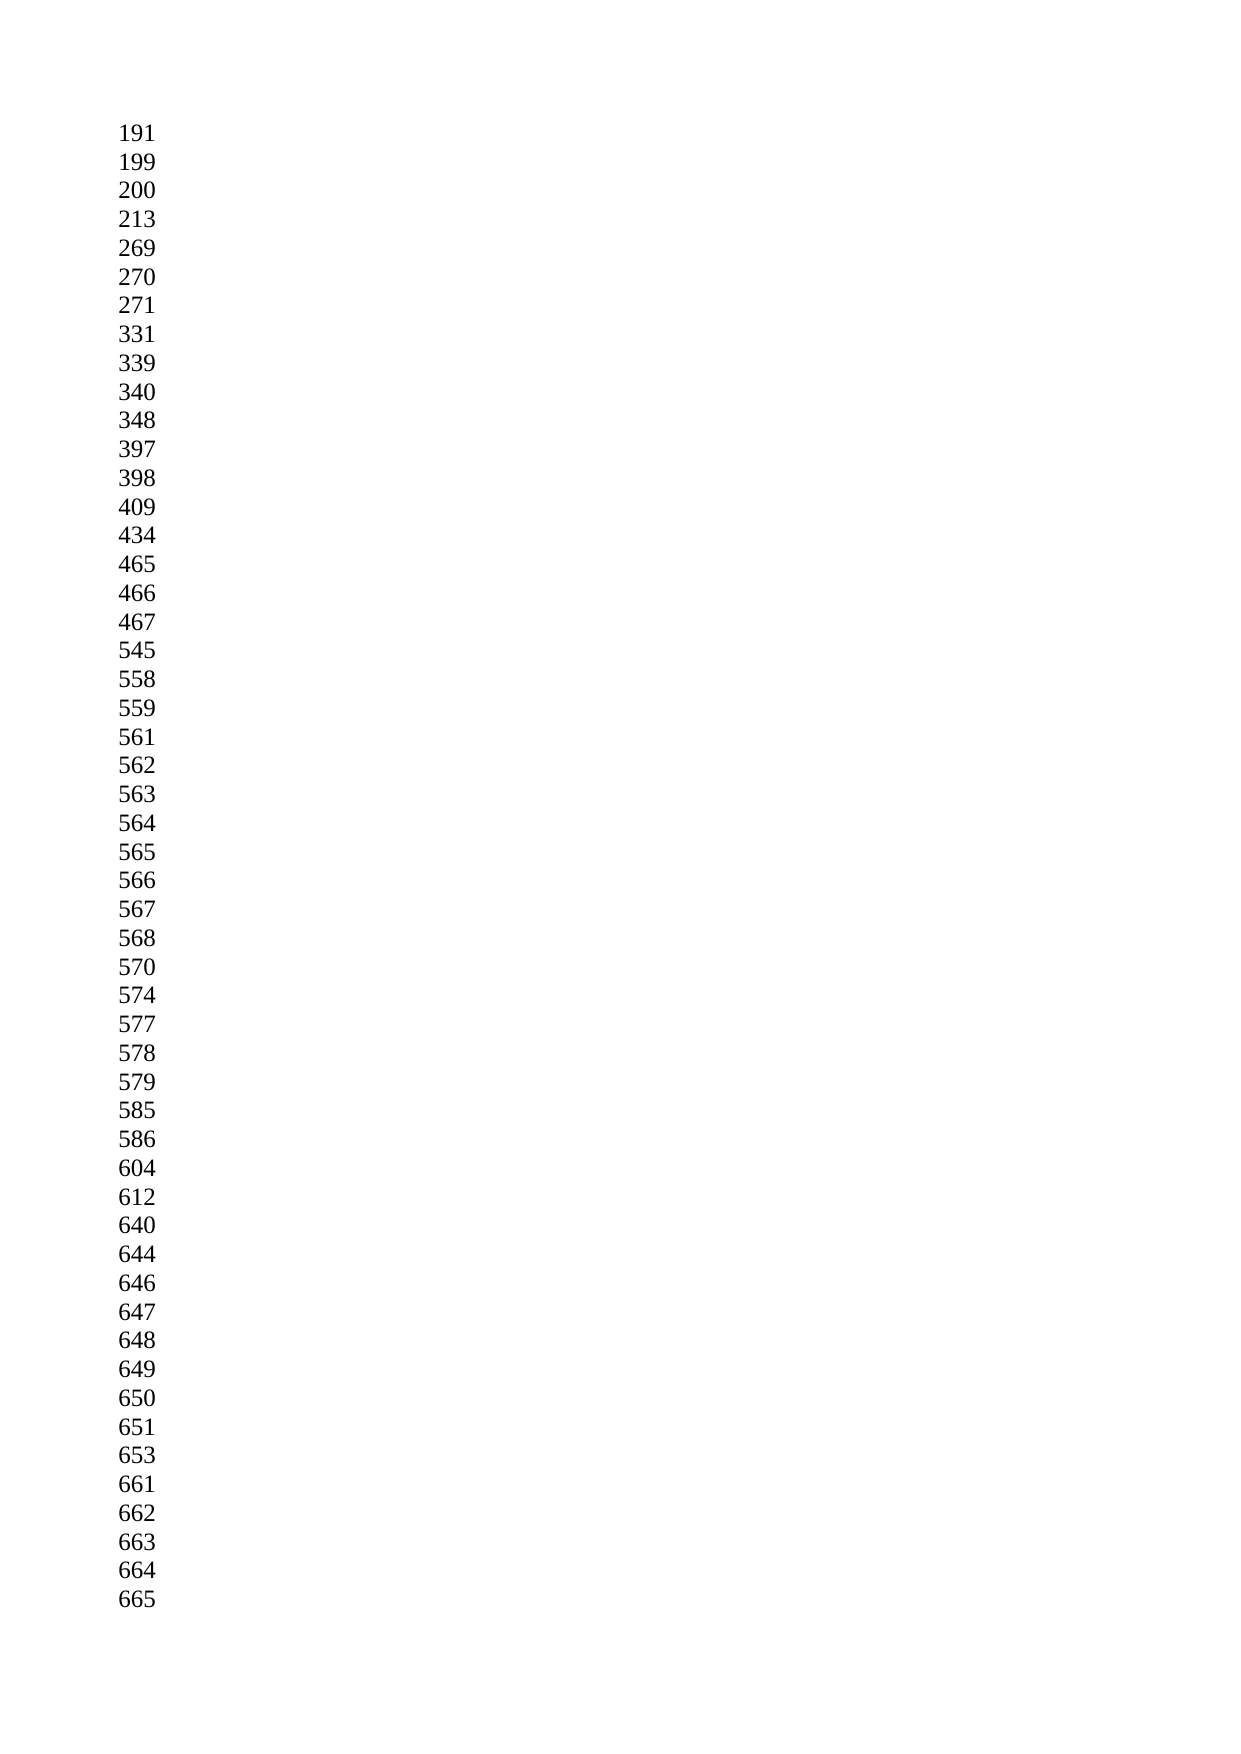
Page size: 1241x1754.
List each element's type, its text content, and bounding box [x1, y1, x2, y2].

text 568 [118, 923, 1122, 952]
text 340 [118, 377, 1122, 406]
text 269 [118, 233, 1122, 262]
text 199 [118, 147, 1122, 176]
text 604 [118, 1153, 1122, 1182]
text 434 [118, 521, 1122, 549]
text 563 [118, 779, 1122, 808]
text 559 [118, 693, 1122, 722]
text 586 [118, 1124, 1122, 1153]
text 191 [118, 118, 1122, 147]
text 653 [118, 1441, 1122, 1469]
text 651 [118, 1412, 1122, 1441]
text 578 [118, 1038, 1122, 1067]
text 200 [118, 176, 1122, 204]
text 567 [118, 894, 1122, 923]
text 577 [118, 1009, 1122, 1038]
text 570 [118, 952, 1122, 981]
text 663 [118, 1527, 1122, 1556]
text 640 [118, 1211, 1122, 1239]
text 566 [118, 866, 1122, 894]
text 562 [118, 751, 1122, 779]
text 661 [118, 1469, 1122, 1498]
text 271 [118, 291, 1122, 319]
text 545 [118, 636, 1122, 664]
text 270 [118, 262, 1122, 291]
text 650 [118, 1383, 1122, 1412]
text 565 [118, 837, 1122, 866]
text 467 [118, 607, 1122, 636]
text 331 [118, 319, 1122, 348]
text 644 [118, 1239, 1122, 1268]
text 465 [118, 549, 1122, 578]
text 339 [118, 348, 1122, 377]
text 348 [118, 406, 1122, 434]
text 466 [118, 578, 1122, 607]
text 409 [118, 492, 1122, 521]
text 647 [118, 1297, 1122, 1326]
text 579 [118, 1067, 1122, 1096]
text 612 [118, 1182, 1122, 1211]
text 558 [118, 664, 1122, 693]
text 397 [118, 434, 1122, 463]
text 648 [118, 1326, 1122, 1354]
text 665 [118, 1584, 1122, 1613]
text 662 [118, 1498, 1122, 1527]
text 564 [118, 808, 1122, 837]
text 561 [118, 722, 1122, 751]
text 649 [118, 1354, 1122, 1383]
text 664 [118, 1556, 1122, 1584]
text 398 [118, 463, 1122, 492]
text 213 [118, 204, 1122, 233]
text 585 [118, 1096, 1122, 1124]
text 574 [118, 981, 1122, 1009]
text 646 [118, 1268, 1122, 1297]
